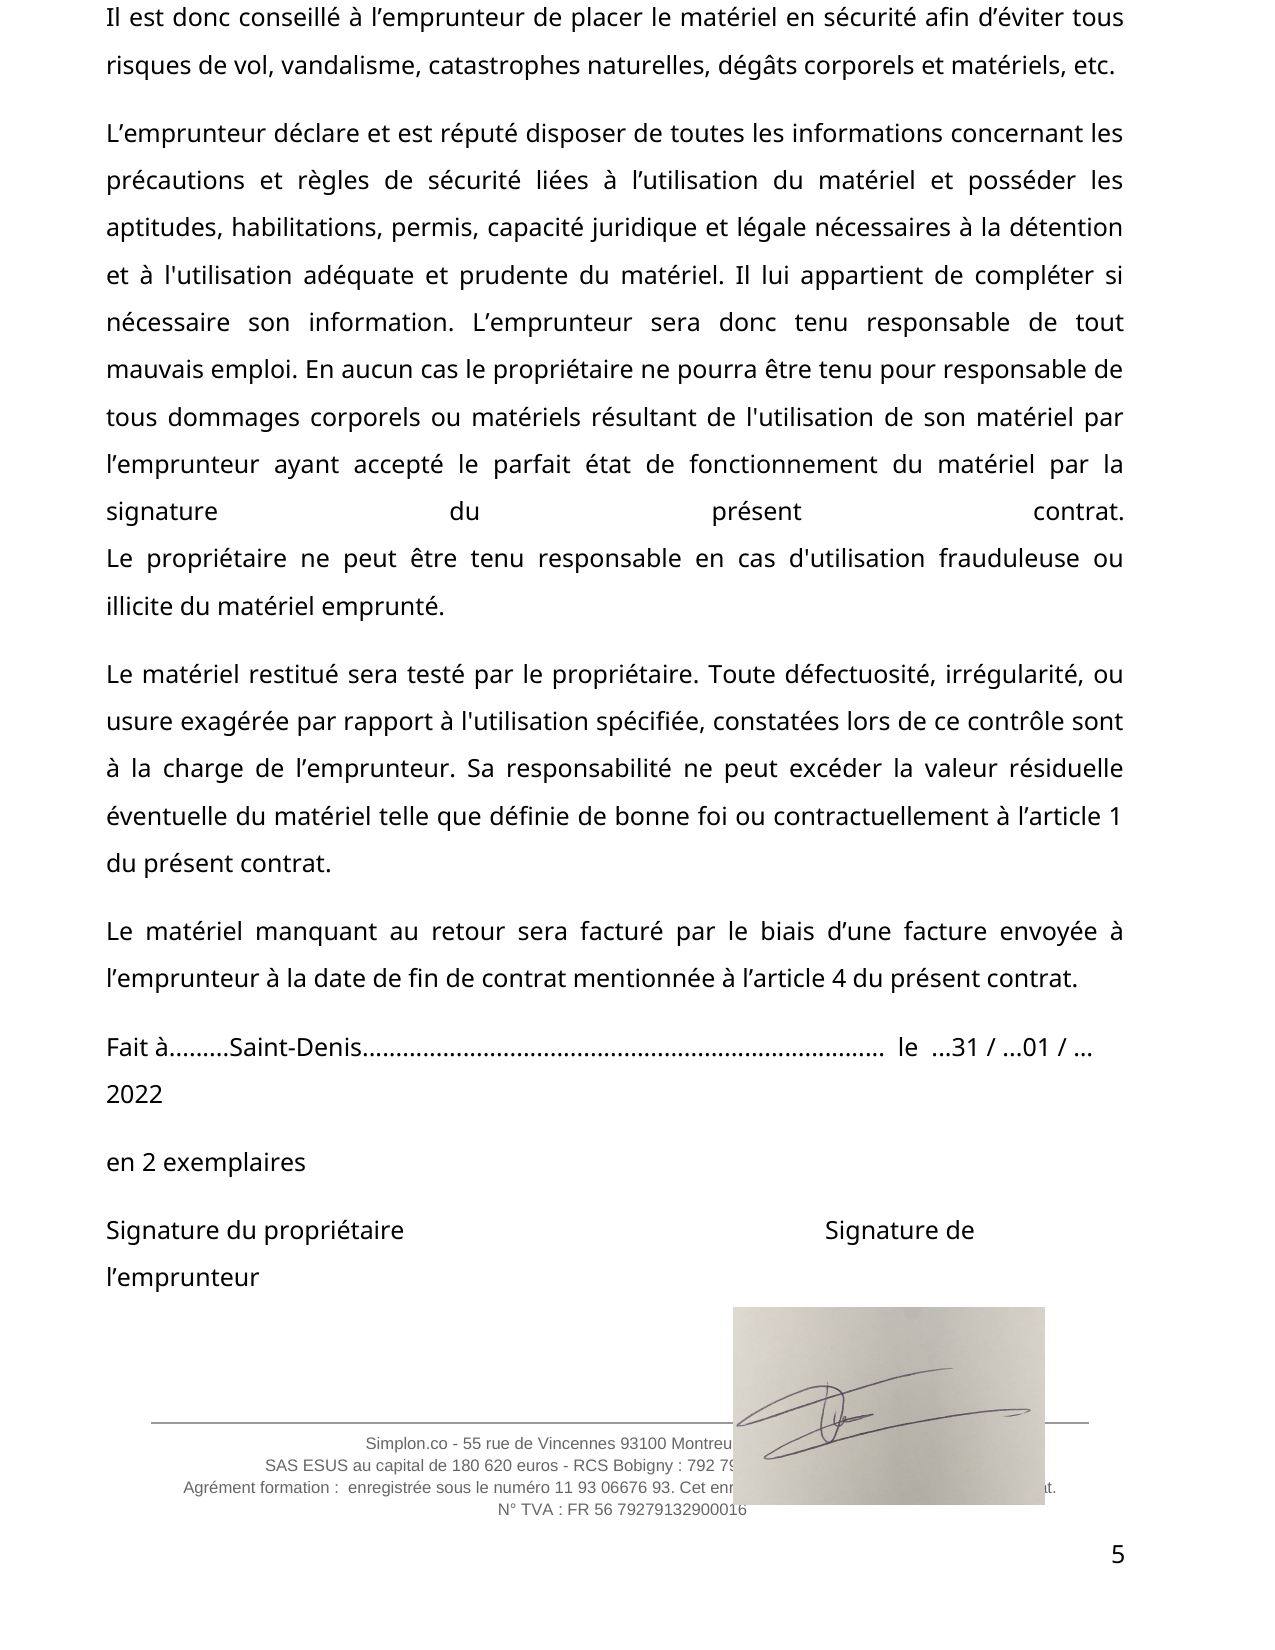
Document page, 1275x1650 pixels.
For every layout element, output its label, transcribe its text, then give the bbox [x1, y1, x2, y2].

picture [733, 1307, 1045, 1505]
text L’emprunteur déclare et est réputé disposer de toutes les informations concernant les précautions et règles de sécurité liées à l’utilisation du matériel et posséder les aptitudes, habilitations, permis, capacité juridique et légale nécessaires à la détention et à l'utilisation adéquate et prudente du matériel. Il lui appartient de compléter si nécessaire son information. L’emprunteur sera donc tenu responsable de tout mauvais emploi. En aucun cas le propriétaire ne pourra être tenu pour responsable de tous dommages corporels ou matériels résultant de l'utilisation de son matériel par l’emprunteur ayant accepté le parfait état de fonctionnement du matériel par la signature du présent contrat. Le propriétaire ne peut être tenu responsable en cas d'utilisation frauduleuse ou illicite du matériel emprunté. [106, 115, 1125, 622]
text Il est donc conseillé à l’emprunteur de placer le matériel en sécurité afin d’éviter tous risques de vol, vandalisme, catastrophes naturelles, dégâts corporels et matériels, etc. [106, 0, 1125, 81]
text Signature du propriétaire Signature de l’emprunteur [106, 1213, 1125, 1294]
text Le matériel manquant au retour sera facturé par le biais d’une facture envoyée à l’emprunteur à la date de fin de contrat mentionnée à l’article 4 du présent contrat. [106, 914, 1125, 995]
text Fait à.........Saint-Denis.............................................................................. le ...31 / ...01 / …2022 [106, 1029, 1125, 1111]
text Le matériel restitué sera testé par le propriétaire. Toute défectuosité, irrégularité, ou usure exagérée par rapport à l'utilisation spécifiée, constatées lors de ce contrôle sont à la charge de l’emprunteur. Sa responsabilité ne peut excéder la valeur résiduelle éventuelle du matériel telle que définie de bonne foi ou contractuellement à l’article 1 du présent contrat. [106, 656, 1125, 880]
text en 2 exemplaires [106, 1144, 1125, 1179]
